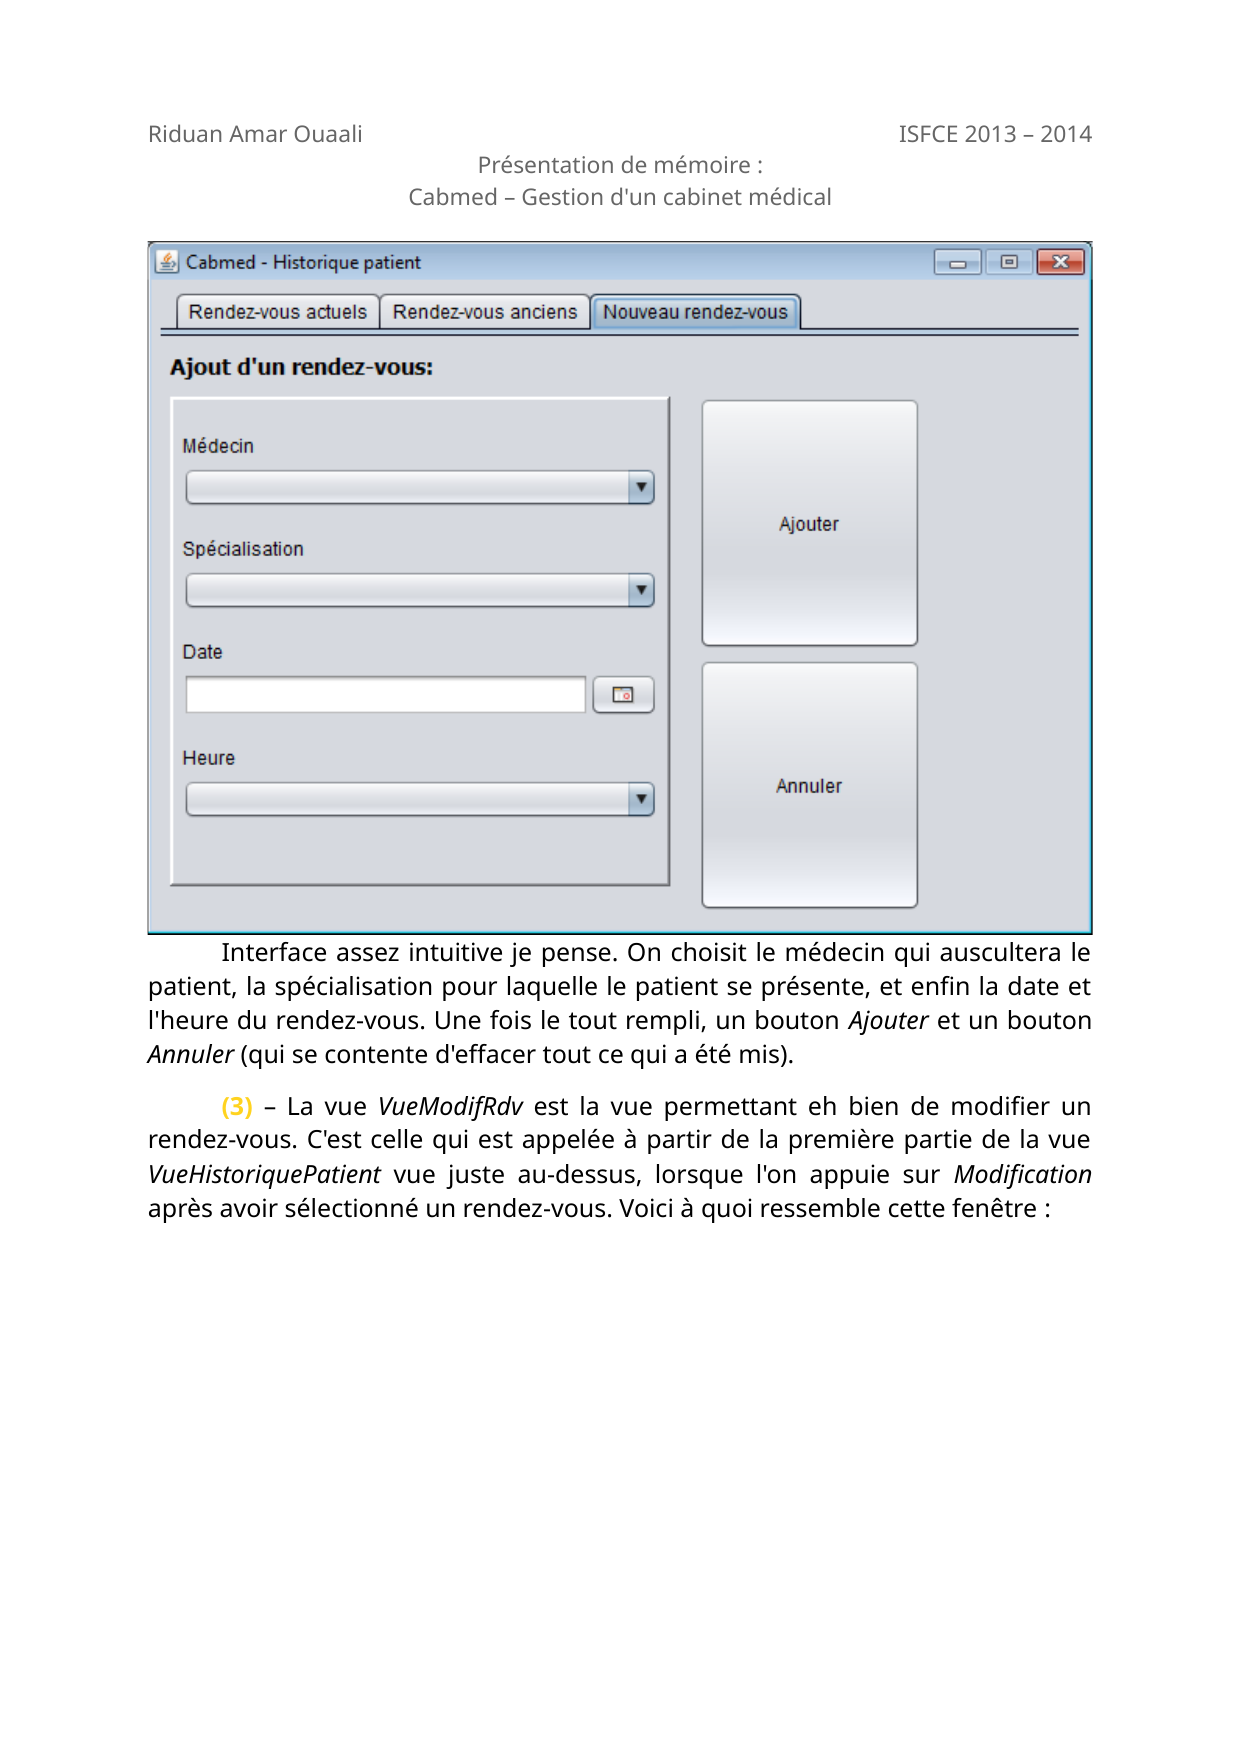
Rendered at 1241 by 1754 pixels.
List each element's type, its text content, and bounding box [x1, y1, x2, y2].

text Interface assez intuitive je pense. On choisit le médecin qui auscultera le patient, la spécialisation pour laquelle le patient se présente, et enfin la date et l'heure du rendez-vous. Une fois le tout rempli, un bouton Ajouter et un bouton Annuler (qui se contente d'effacer tout ce qui a été mis). [148, 935, 1093, 1070]
picture [147, 241, 1093, 935]
text (3) – La vue VueModifRdv est la vue permettant eh bien de modifier un rendez-vous. C'est celle qui est appelée à partir de la première partie de la vue VueHistoriquePatient vue juste au-dessus, lorsque l'on appuie sur Modification après avoir sélectionné un rendez-vous. Voici à quoi ressemble cette fenêtre : [148, 1088, 1093, 1224]
